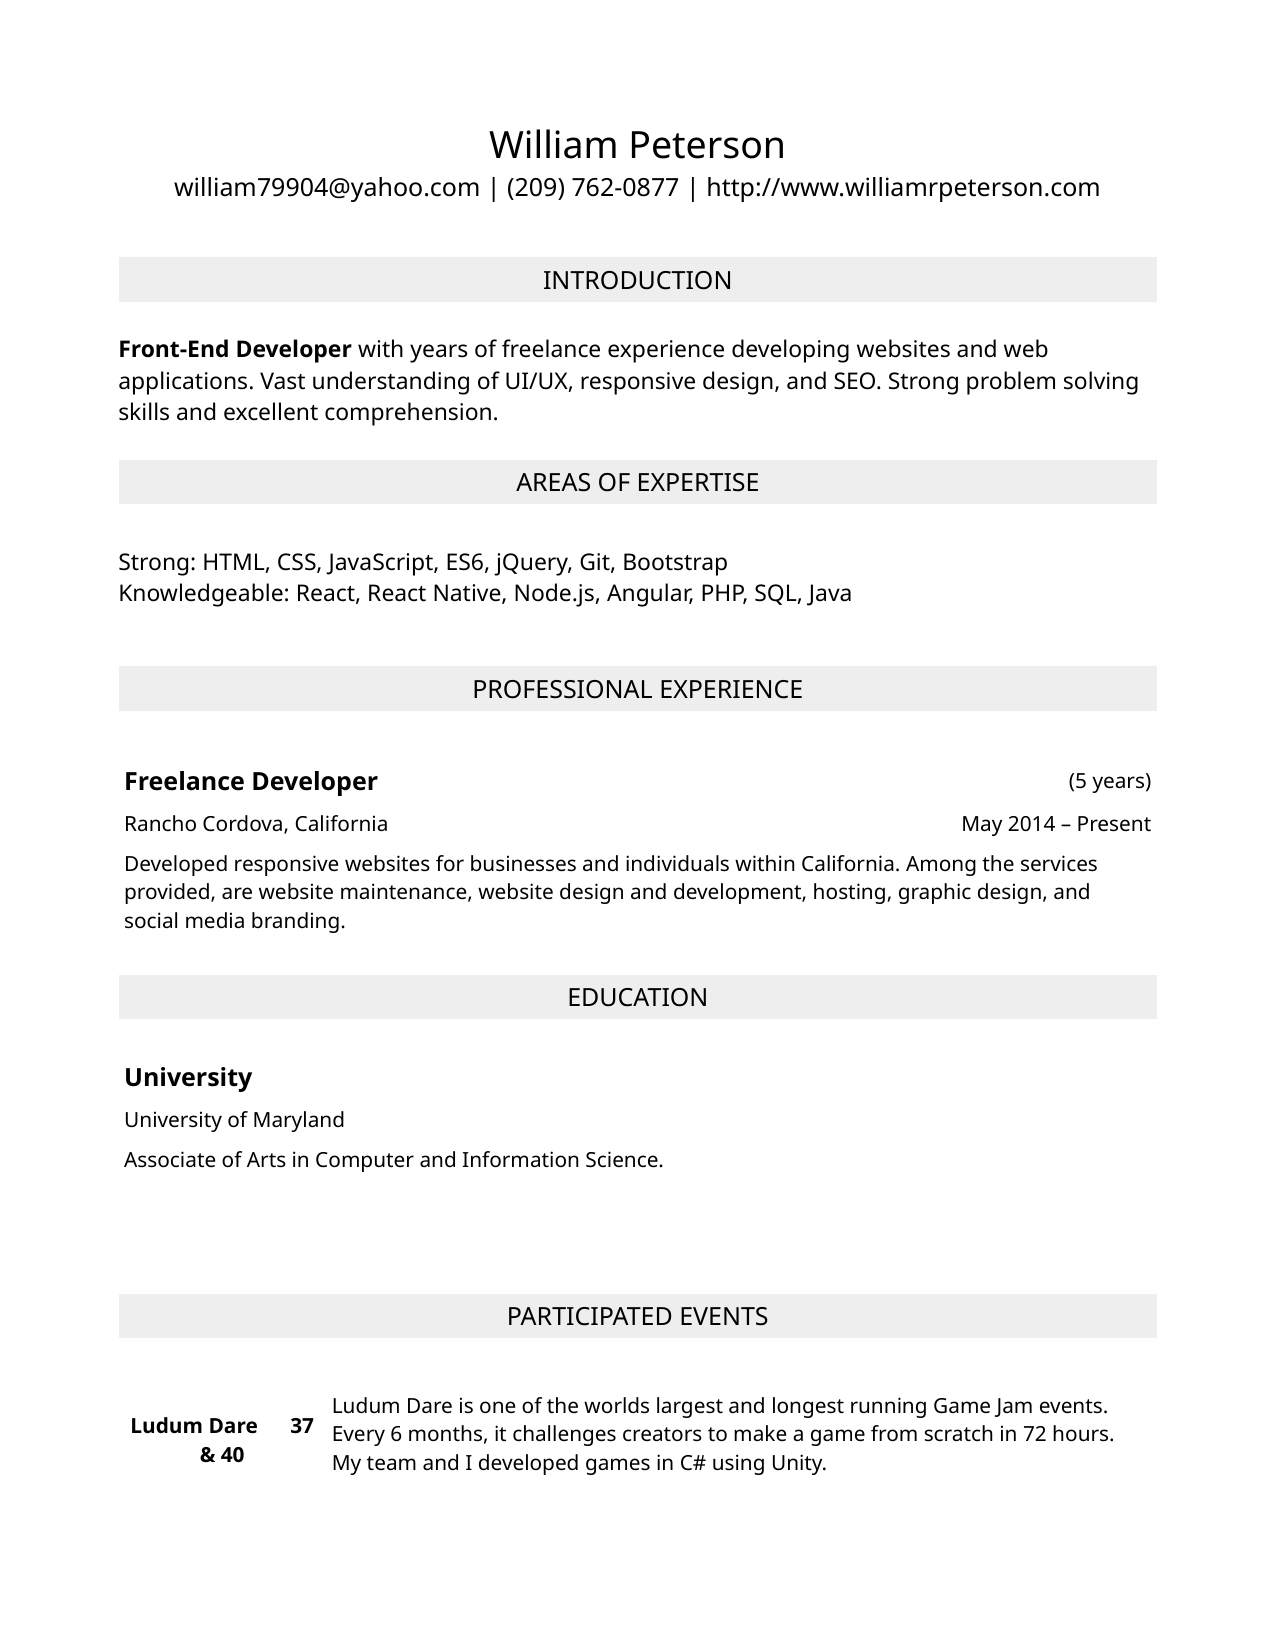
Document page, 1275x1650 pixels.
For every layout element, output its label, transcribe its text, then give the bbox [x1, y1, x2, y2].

table_cell University [118, 1021, 637, 1099]
table_header AREAS OF EXPERTISE [119, 460, 1157, 504]
table_cell PARTICIPATED EVENTS [119, 1294, 1157, 1338]
table_header Ludum Dare is one of the worlds largest and longest running Game Jam events. Every 6 months, it challenges creators to make a game from scratch in 72 hours. My team and I developed games in C# using Unity. [326, 1385, 1154, 1494]
table_header PROFESSIONAL EXPERIENCE [119, 666, 1157, 711]
text Front-End Developer with years of freelance experience developing websites and web applications. Vast understanding of UI/UX, responsive design, and SEO. Strong problem solving skills and excellent comprehension. [118, 333, 1157, 427]
table_header EDUCATION [119, 975, 1157, 1019]
table_cell [638, 1021, 1157, 1099]
table_header (5 years) [784, 758, 1157, 803]
text Knowledgeable: React, React Native, Node.js, Angular, PHP, SQL, Java [118, 577, 1157, 608]
text Strong: HTML, CSS, JavaScript, ES6, jQuery, Git, Bootstrap [118, 545, 1157, 577]
table_cell May 2014 – Present [784, 803, 1157, 843]
table_cell Associate of Arts in Computer and Information Science. [118, 1139, 1157, 1293]
table_cell [638, 1099, 1157, 1139]
table_cell Rancho Cordova, California [118, 803, 784, 843]
table_header Ludum Dare 37 & 40 [118, 1385, 326, 1494]
table_cell Developed responsive websites for businesses and individuals within California. Among the services provided, are website maintenance, website design and development, hosting, graphic design, and social media branding. [118, 843, 1157, 940]
table_cell University of Maryland [118, 1099, 637, 1139]
table_header Freelance Developer [118, 758, 784, 803]
table_header INTRODUCTION [119, 257, 1157, 302]
